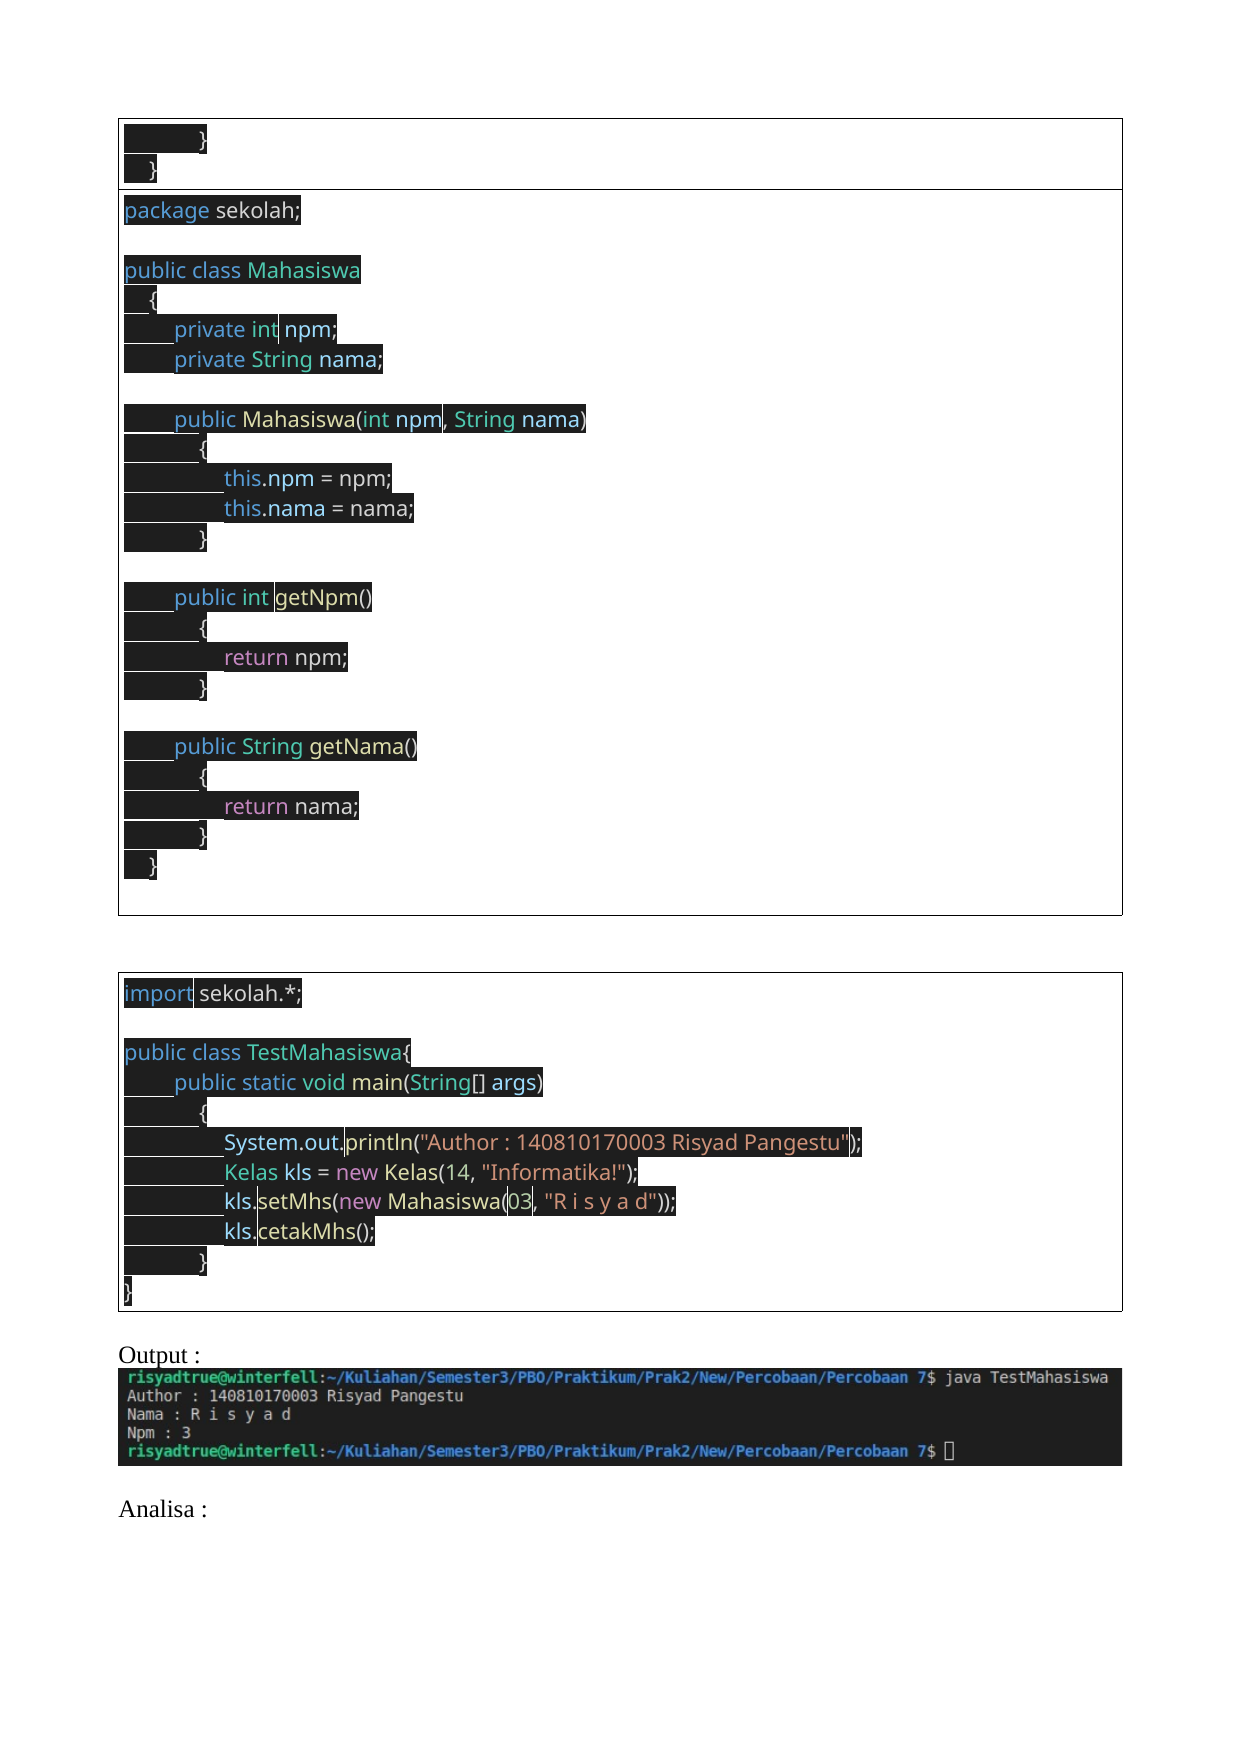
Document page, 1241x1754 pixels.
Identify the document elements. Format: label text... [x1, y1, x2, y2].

table_header } } [119, 119, 1122, 189]
table_header package sekolah; public class Mahasiswa { private int npm; private String nama; public Mahasiswa(int npm, String nama) { this.npm = npm; this.nama = nama; } public int getNpm() { return npm; } public String getNama() { return nama; } } [119, 190, 1122, 914]
table_header import sekolah.*; public class TestMahasiswa{ public static void main(String[] args) { System.out.println("Author : 140810170003 Risyad Pangestu"); Kelas kls = new Kelas(14, "Informatika!"); kls.setMhs(new Mahasiswa(03, "R i s y a d")); kls.cetakMhs(); } } [119, 973, 1122, 1311]
text Analisa : [118, 1494, 1122, 1523]
text Output : [118, 1340, 1122, 1368]
picture [118, 1368, 1123, 1466]
